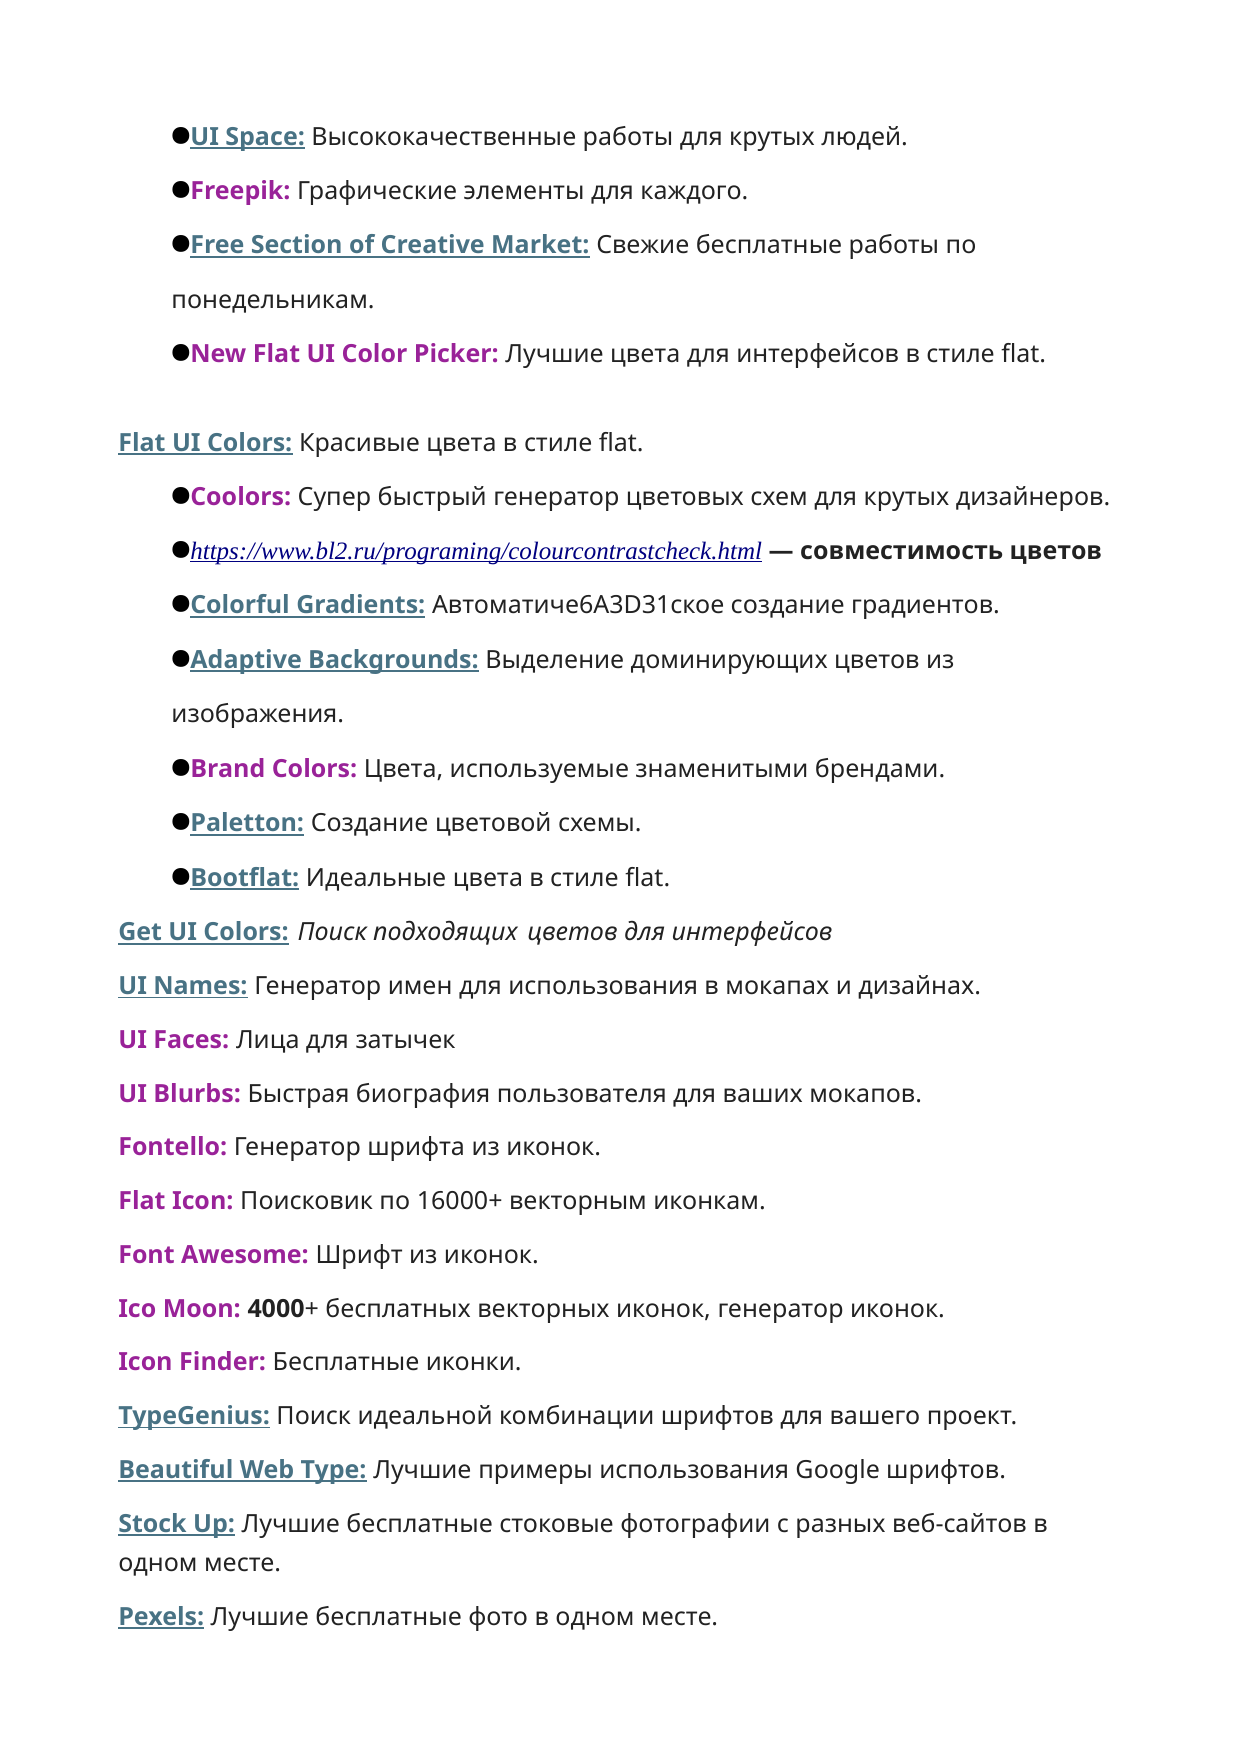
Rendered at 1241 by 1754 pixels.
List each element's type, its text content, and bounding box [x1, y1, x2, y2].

text Beautiful Web Type: Лучшие примеры использования Google шрифтов. [118, 1451, 1122, 1486]
text UI Names: Генератор имен для использования в мокапах и дизайнах. [118, 968, 1122, 1002]
list Freepik: Графические элементы для каждого. [118, 173, 1122, 207]
text Ico Moon: 4000+ бесплатных векторных иконок, генератор иконок. [118, 1290, 1122, 1324]
text Icon Finder: Бесплатные иконки. [118, 1344, 1122, 1378]
list Brand Colors: Цвета, используемые знаменитыми брендами. [118, 751, 1122, 784]
text UI Faces: Лица для затычек [118, 1021, 1122, 1056]
list Paletton: Создание цветовой схемы. [118, 805, 1122, 839]
list New Flat UI Color Picker: Лучшие цвета для интерфейсов в стиле flat. [118, 336, 1122, 370]
list Adaptive Backgrounds: Выделение доминирующих цветов из изображения. [118, 642, 1122, 730]
text Fontello: Генератор шрифта из иконок. [118, 1129, 1122, 1163]
text Flat Icon: Поисковик по 16000+ векторным иконкам. [118, 1183, 1122, 1217]
text Get UI Colors: Поиск подходящих цветов для интерфейсов [118, 914, 1122, 948]
text Flat UI Colors: Красивые цвета в стиле flat. [118, 391, 1122, 458]
list Coolors: Супер быстрый генератор цветовых схем для крутых дизайнеров. [118, 478, 1122, 512]
list Bootflat: Идеальные цвета в стиле flat. [118, 859, 1122, 893]
text UI Blurbs: Быстрая биография пользователя для ваших мокапов. [118, 1075, 1122, 1109]
list https://www.bl2.ru/programing/colourcontrastcheck.html — совместимость цветов [118, 533, 1122, 567]
text Stock Up: Лучшие бесплатные стоковые фотографии с разных веб-сайтов в одном месте. [118, 1505, 1122, 1578]
list UI Space: Высококачественные работы для крутых людей. [118, 118, 1122, 152]
text Pexels: Лучшие бесплатные фото в одном месте. [118, 1598, 1122, 1632]
text TypeGenius: Поиск идеальной комбинации шрифтов для вашего проект. [118, 1398, 1122, 1432]
list Free Section of Creative Market: Свежие бесплатные работы по понедельникам. [118, 227, 1122, 316]
list Colorful Gradients: Автоматиче6A3D31ское создание градиентов. [118, 587, 1122, 621]
text Font Awesome: Шрифт из иконок. [118, 1236, 1122, 1271]
